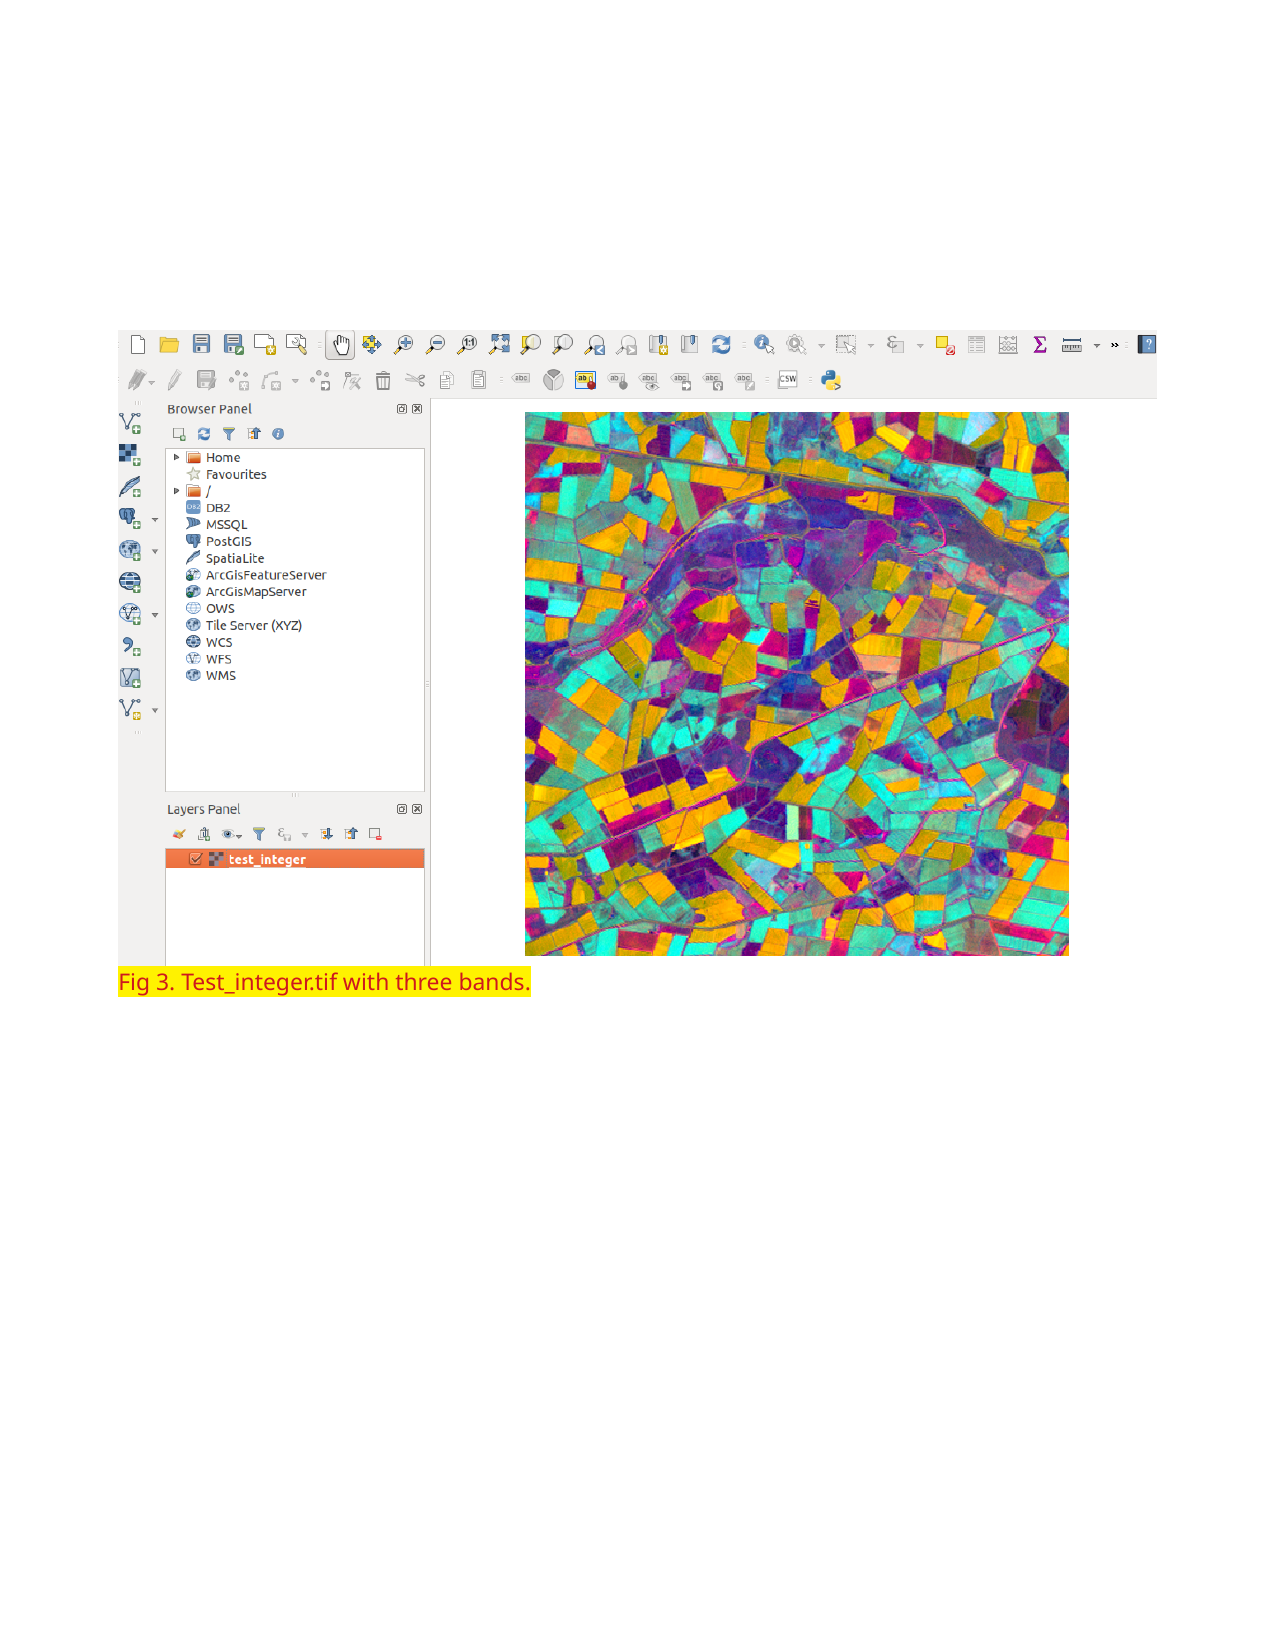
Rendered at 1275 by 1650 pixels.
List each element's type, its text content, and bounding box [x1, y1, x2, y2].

text [118, 306, 1157, 330]
text Fig 3. Test_integer.tif with three bands. [118, 966, 1157, 997]
picture [118, 330, 1157, 966]
